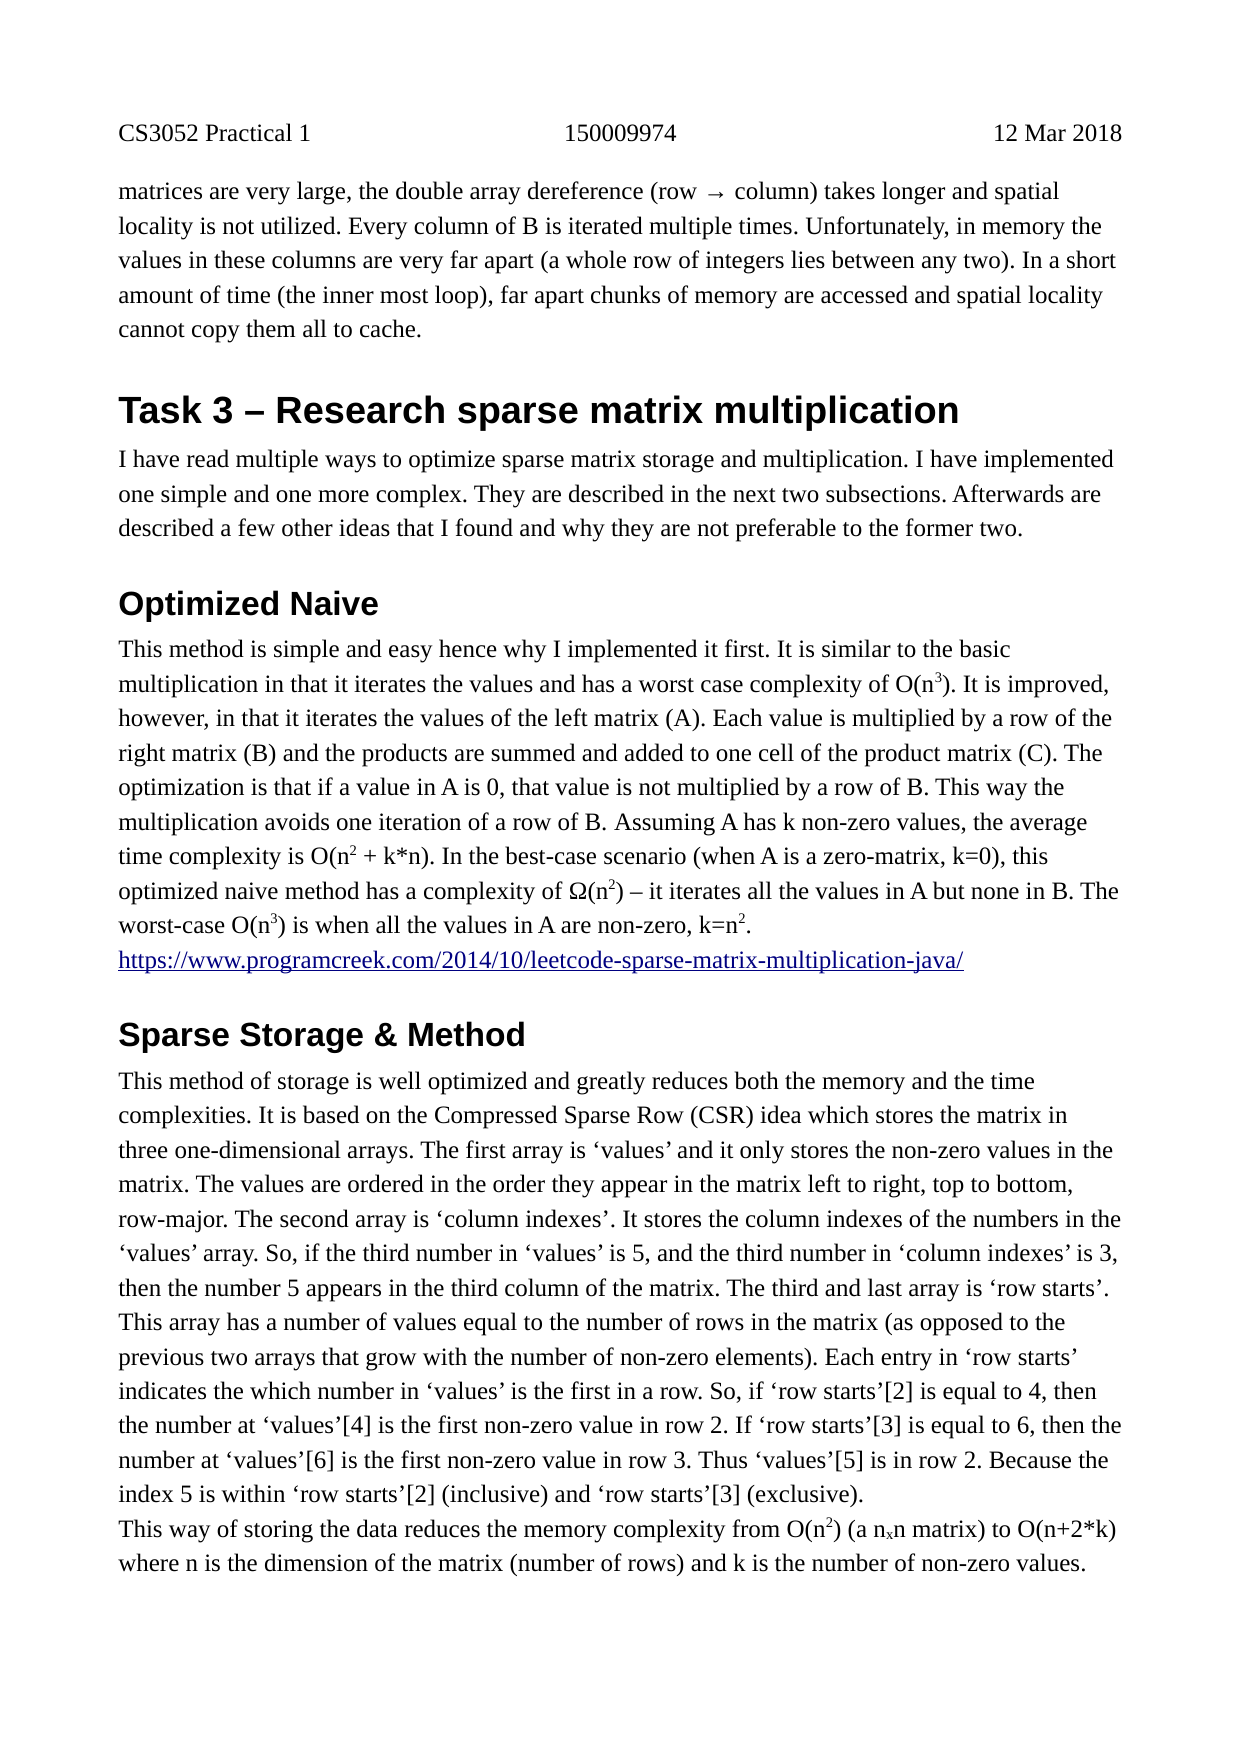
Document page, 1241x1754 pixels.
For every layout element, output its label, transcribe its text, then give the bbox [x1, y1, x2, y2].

text This method of storage is well optimized and greatly reduces both the memory and the time complexities. It is based on the Compressed Sparse Row (CSR) idea which stores the matrix in three one-dimensional arrays. The first array is ‘values’ and it only stores the non-zero values in the matrix. The values are ordered in the order they appear in the matrix left to right, top to bottom, row-major. The second array is ‘column indexes’. It stores the column indexes of the numbers in the ‘values’ array. So, if the third number in ‘values’ is 5, and the third number in ‘column indexes’ is 3, then the number 5 appears in the third column of the matrix. The third and last array is ‘row starts’. This array has a number of values equal to the number of rows in the matrix (as opposed to the previous two arrays that grow with the number of non-zero elements). Each entry in ‘row starts’ indicates the which number in ‘values’ is the first in a row. So, if ‘row starts’[2] is equal to 4, then the number at ‘values’[4] is the first non-zero value in row 2. If ‘row starts’[3] is equal to 6, then the number at ‘values’[6] is the first non-zero value in row 3. Thus ‘values’[5] is in row 2. Because the index 5 is within ‘row starts’[2] (inclusive) and ‘row starts’[3] (exclusive). This way of storing the data reduces the memory complexity from O(n2) (a nxn matrix) to O(n+2*k) where n is the dimension of the matrix (number of rows) and k is the number of non-zero values. [118, 1066, 1122, 1577]
text I have read multiple ways to optimize sparse matrix storage and multiplication. I have implemented one simple and one more complex. They are described in the next two subsections. Afterwards are described a few other ideas that I found and why they are not preferable to the former two. [118, 444, 1122, 542]
subtitle Optimized Naive [118, 583, 1122, 622]
subtitle Task 3 – Research sparse matrix multiplication [118, 388, 1122, 432]
text This method is simple and easy hence why I implemented it first. It is similar to the basic multiplication in that it iterates the values and has a worst case complexity of O(n3). It is improved, however, in that it iterates the values of the left matrix (A). Each value is multiplied by a row of the right matrix (B) and the products are summed and added to one cell of the product matrix (C). The optimization is that if a value in A is 0, that value is not multiplied by a row of B. This way the multiplication avoids one iteration of a row of B. Assuming A has k non-zero values, the average time complexity is O(n2 + k*n). In the best-case scenario (when A is a zero-matrix, k=0), this optimized naive method has a complexity of Ω(n2) – it iterates all the values in A but none in B. The worst-case O(n3) is when all the values in A are non-zero, k=n2. https://www.programcreek.com/2014/10/leetcode-sparse-matrix-multiplication-java/ [118, 634, 1122, 973]
text matrices are very large, the double array dereference (row → column) takes longer and spatial locality is not utilized. Every column of B is iterated multiple times. Unfortunately, in memory the values in these columns are very far apart (a whole row of integers lies between any two). In a short amount of time (the inner most loop), far apart chunks of memory are accessed and spatial locality cannot copy them all to cache. [118, 176, 1122, 343]
subtitle Sparse Storage & Method [118, 1015, 1122, 1053]
